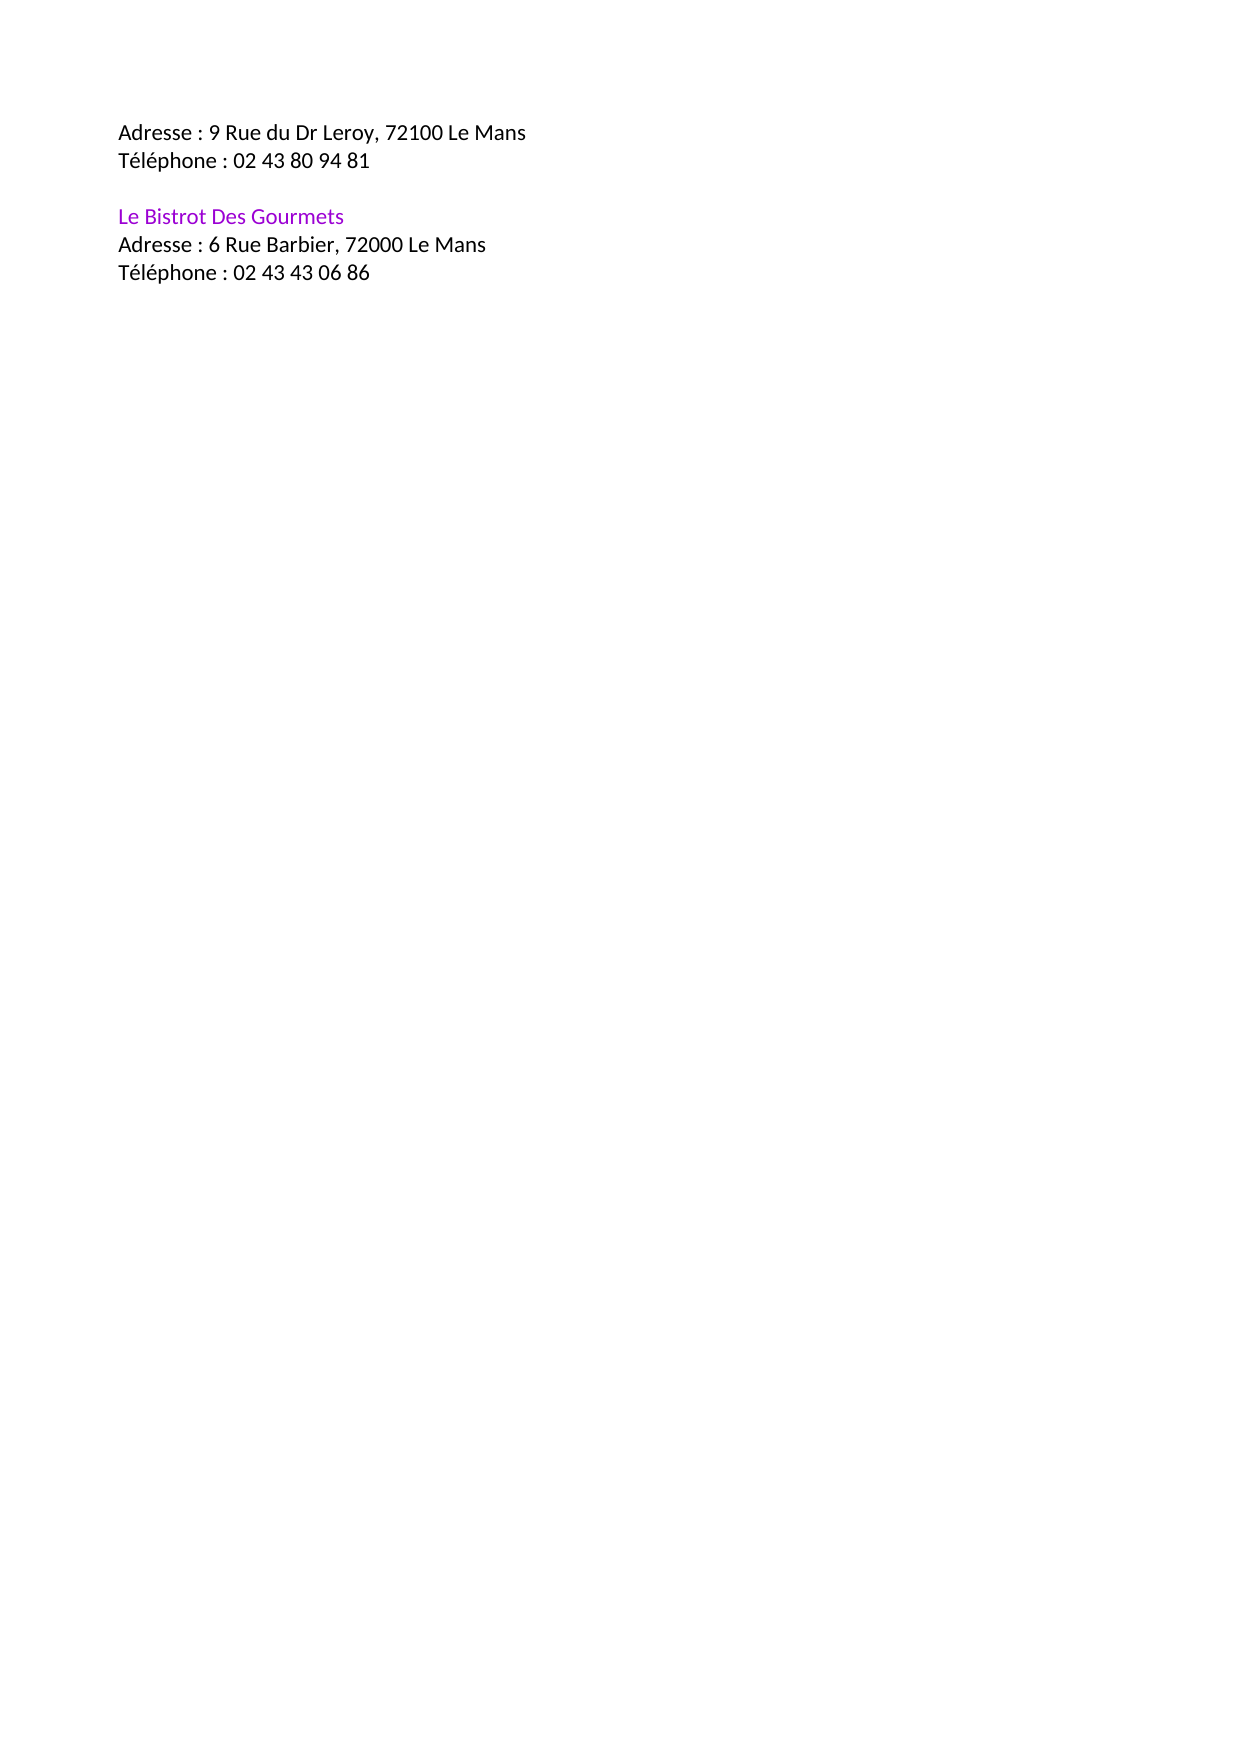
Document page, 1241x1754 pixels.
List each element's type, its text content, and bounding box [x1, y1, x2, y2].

text Téléphone : 02 43 43 06 86 [118, 258, 1122, 286]
text Le Bistrot Des Gourmets [118, 202, 1122, 230]
text Adresse : 9 Rue du Dr Leroy, 72100 Le Mans [118, 118, 1122, 146]
text Adresse : 6 Rue Barbier, 72000 Le Mans [118, 230, 1122, 258]
text Téléphone : 02 43 80 94 81 [118, 146, 1122, 174]
